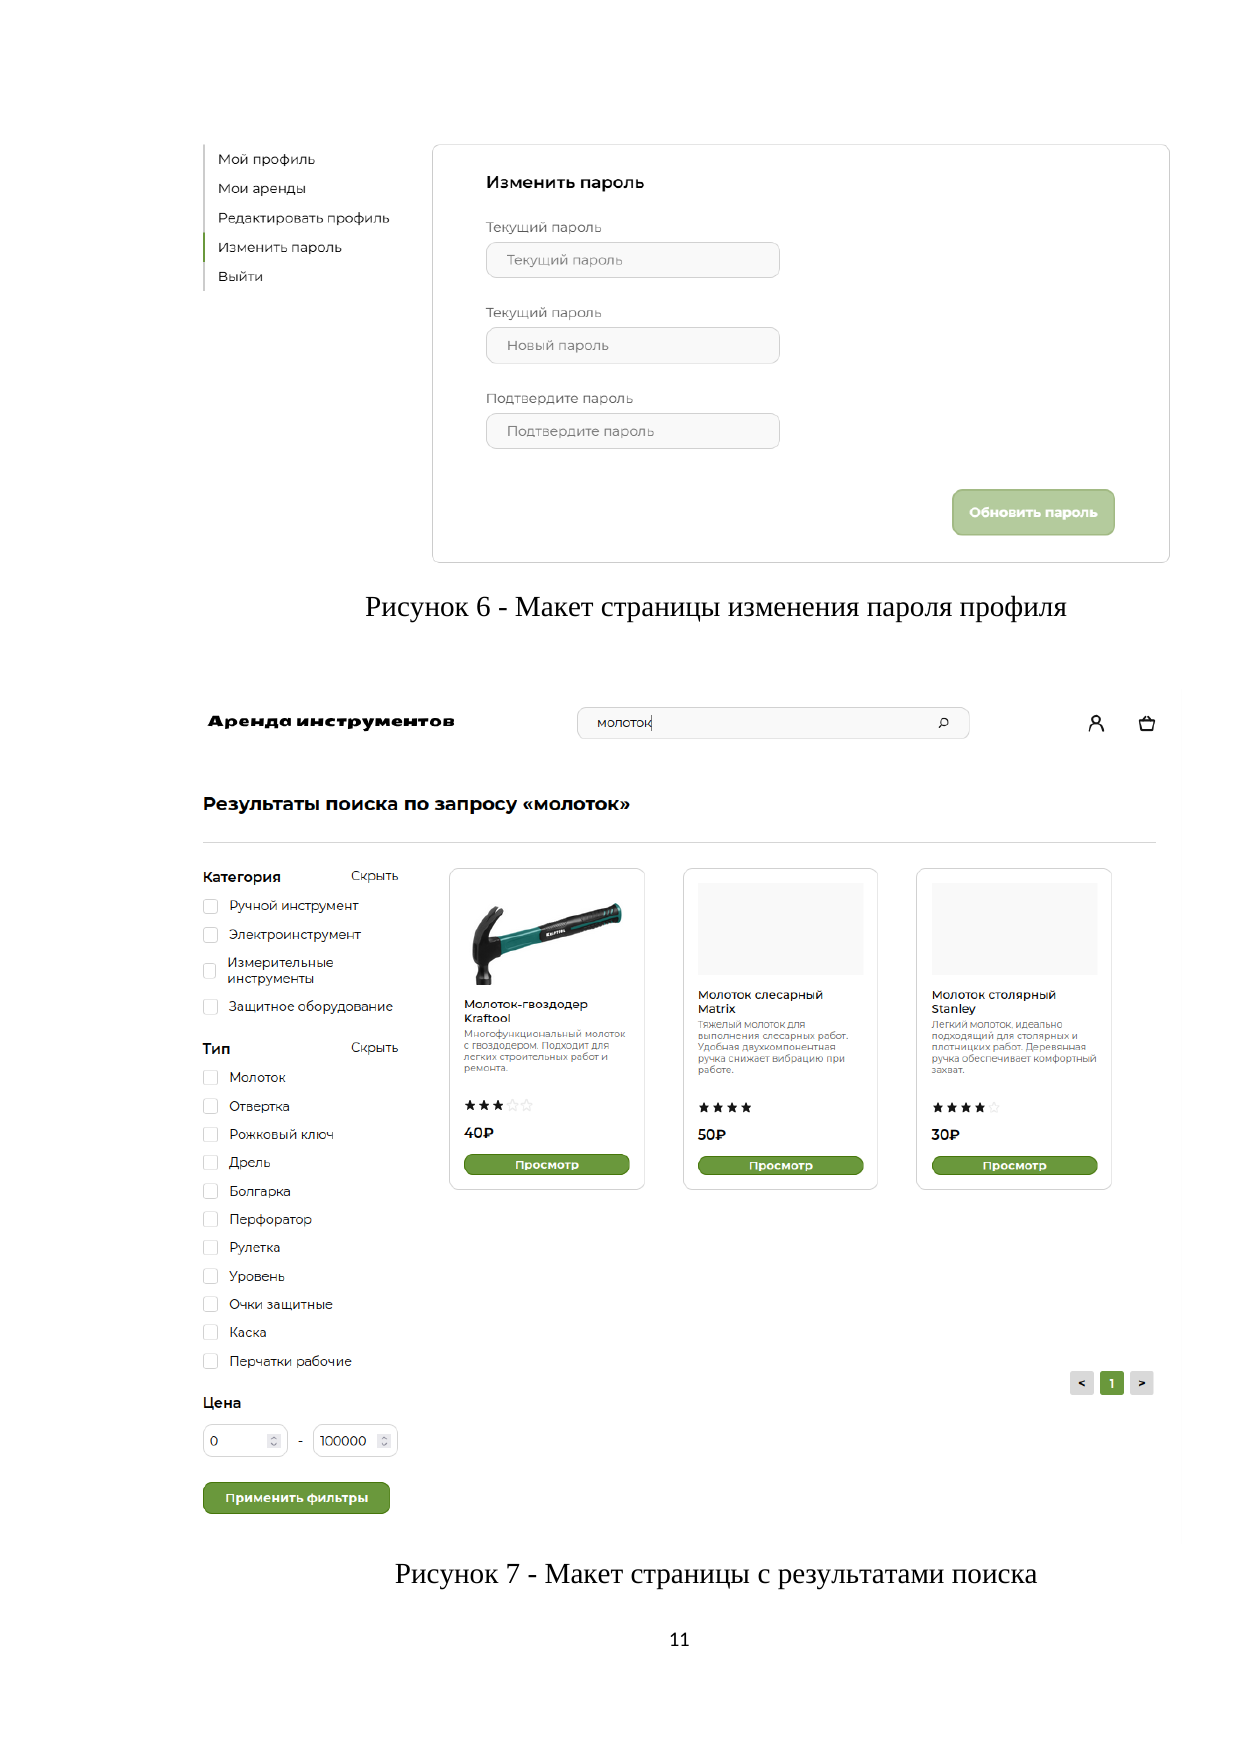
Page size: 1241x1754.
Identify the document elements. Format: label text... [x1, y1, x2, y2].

picture [177, 118, 1182, 577]
picture [177, 689, 1182, 1544]
text Рисунок 7 - Макет страницы с результатами поиска [177, 1557, 1181, 1590]
text Рисунок 6 - Макет страницы изменения пароля профиля [177, 589, 1181, 623]
